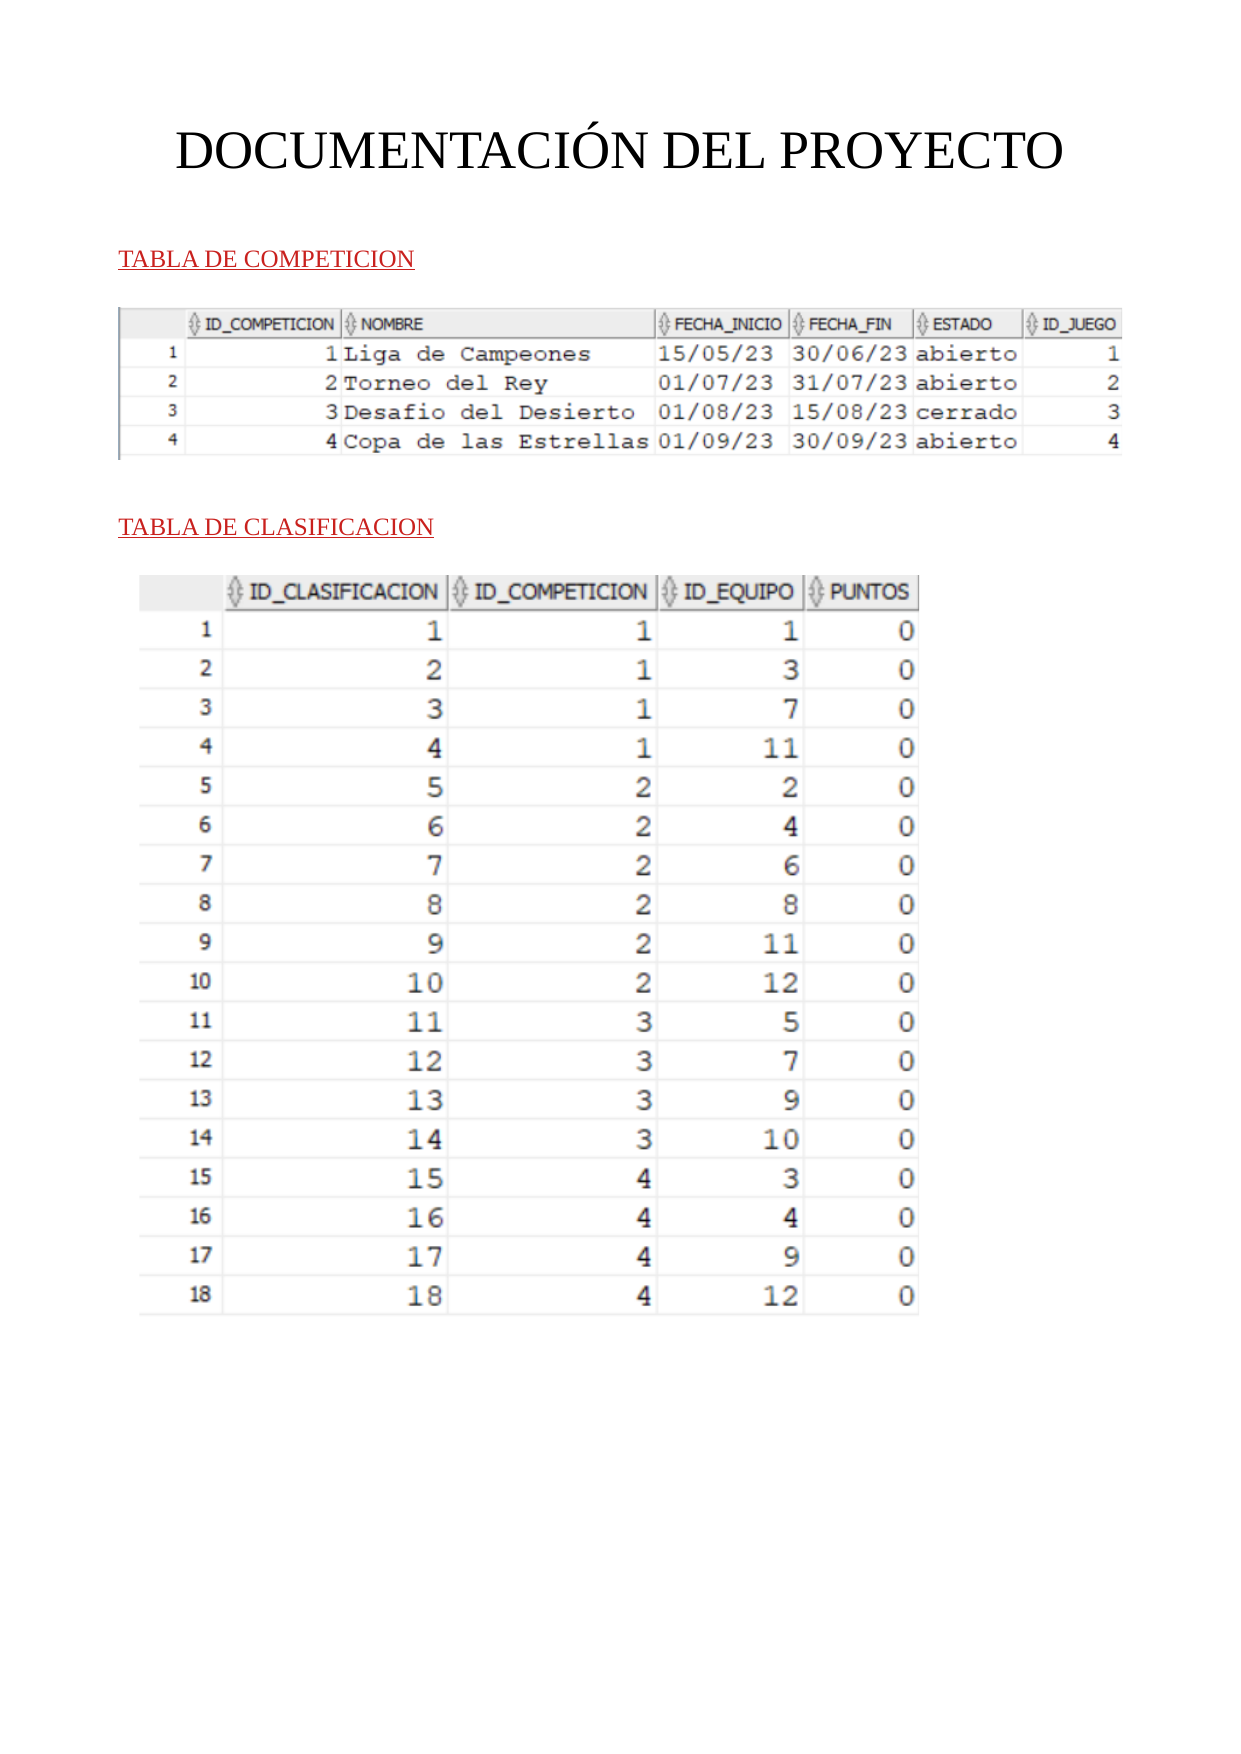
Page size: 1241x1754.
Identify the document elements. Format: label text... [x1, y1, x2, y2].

text TABLA DE CLASIFICACION [118, 512, 1122, 541]
text TABLA DE COMPETICION [118, 244, 1122, 273]
picture [139, 575, 920, 1317]
picture [118, 307, 1123, 460]
